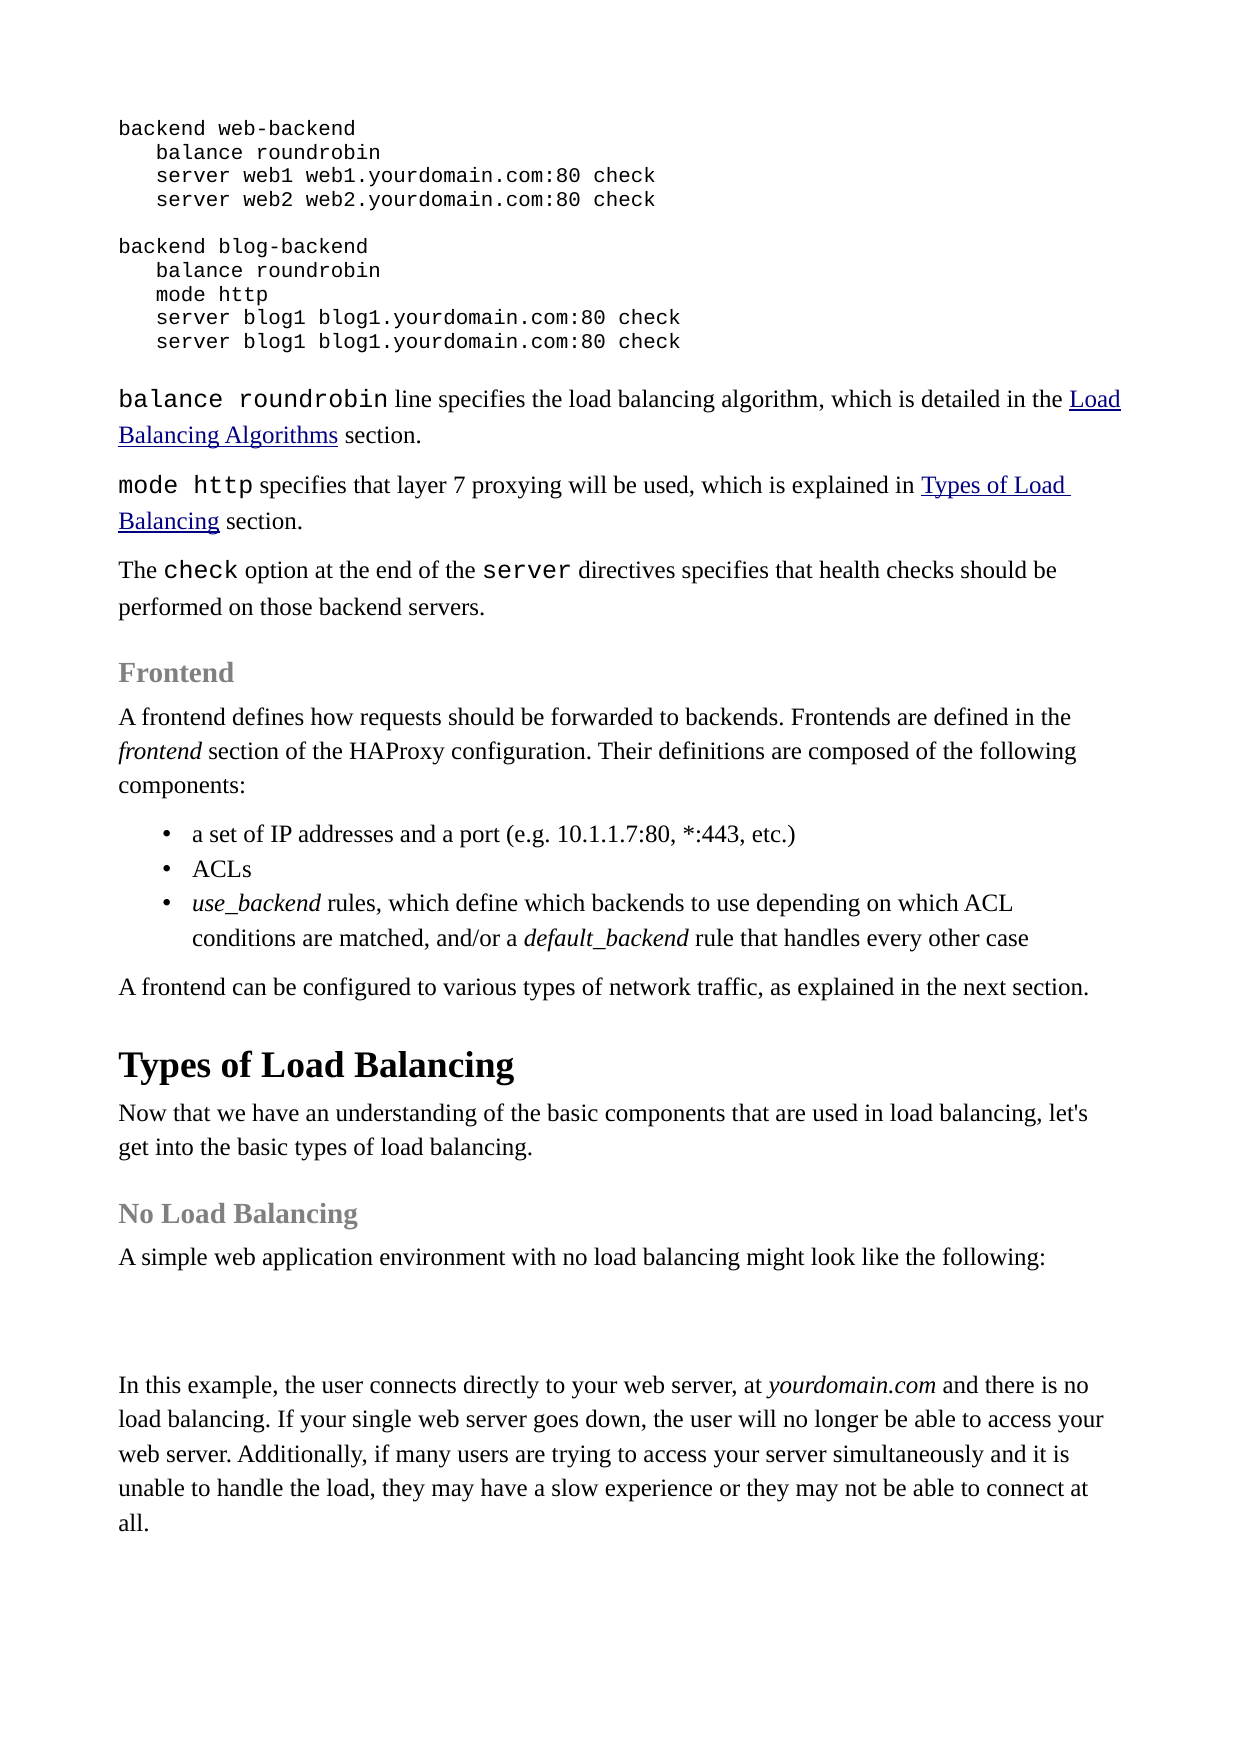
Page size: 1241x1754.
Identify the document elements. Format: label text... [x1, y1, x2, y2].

text In this example, the user connects directly to your web server, at yourdomain.com and there is no load balancing. If your single web server goes down, the user will no longer be able to access your web server. Additionally, if many users are trying to access your server simultaneously and it is unable to handle the load, they may have a slow experience or they may not be able to connect at all. [118, 1370, 1122, 1537]
text The check option at the end of the server directives specifies that health checks should be performed on those backend servers. [118, 555, 1122, 621]
subtitle Types of Load Balancing [118, 1042, 1122, 1085]
list a set of IP addresses and a port (e.g. 10.1.1.7:80, *:443, etc.) [162, 819, 1122, 848]
text backend web-backend [118, 118, 1122, 142]
text server web2 web2.yourdomain.com:80 check [118, 189, 1122, 213]
text A frontend can be configured to various types of network traffic, as explained in the next section. [118, 972, 1122, 1001]
subtitle Frontend [118, 656, 1122, 689]
text A frontend defines how requests should be forwarded to backends. Frontends are defined in the frontend section of the HAProxy configuration. Their definitions are composed of the following components: [118, 702, 1122, 799]
text backend blog-backend [118, 236, 1122, 260]
list ACLs [162, 854, 1122, 883]
text balance roundrobin [118, 260, 1122, 284]
text server blog1 blog1.yourdomain.com:80 check [118, 331, 1122, 354]
text balance roundrobin [118, 142, 1122, 165]
list use_backend rules, which define which backends to use depending on which ACL conditions are matched, and/or a default_backend rule that handles every other case [162, 888, 1122, 952]
text Now that we have an understanding of the basic components that are used in load balancing, let's get into the basic types of load balancing. [118, 1098, 1122, 1161]
text server web1 web1.yourdomain.com:80 check [118, 165, 1122, 189]
text balance roundrobin line specifies the load balancing algorithm, which is detailed in the Load Balancing Algorithms section. [118, 384, 1122, 449]
text mode http specifies that layer 7 proxying will be used, which is explained in Types of Load Balancing section. [118, 470, 1122, 535]
text server blog1 blog1.yourdomain.com:80 check [118, 307, 1122, 331]
text A simple web application environment with no load balancing might look like the following: [118, 1242, 1122, 1271]
subtitle No Load Balancing [118, 1196, 1122, 1229]
text mode http [118, 284, 1122, 307]
